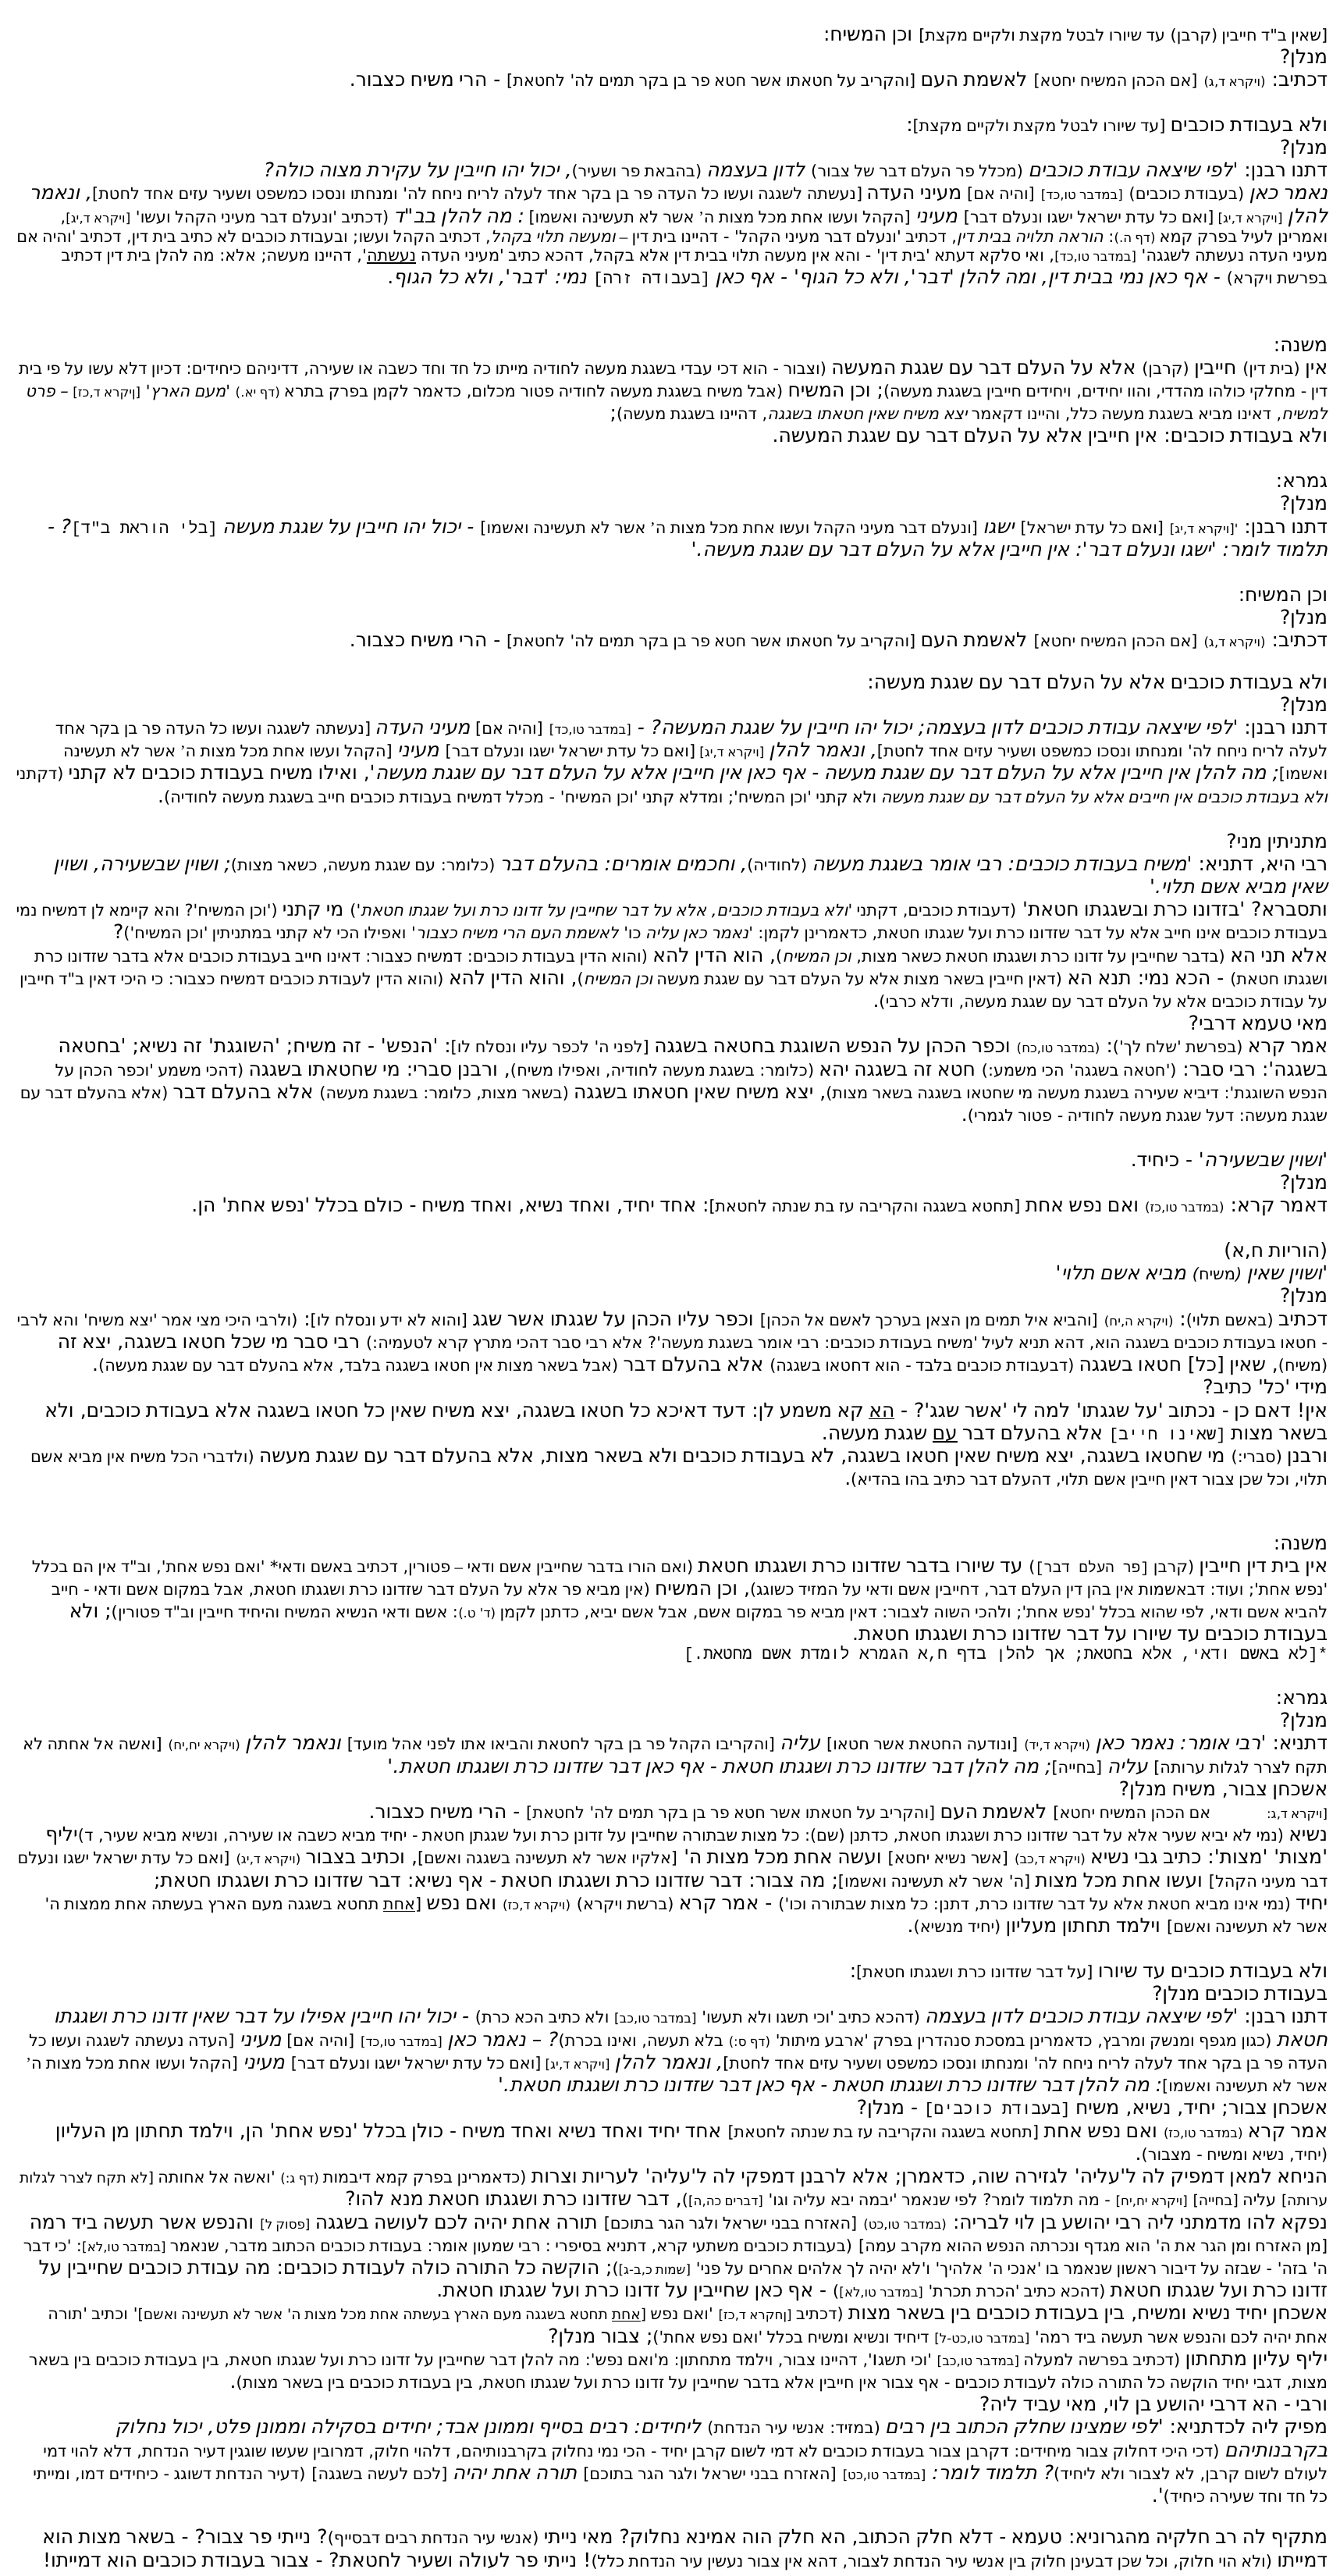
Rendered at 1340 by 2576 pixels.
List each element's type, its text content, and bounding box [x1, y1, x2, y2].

text ולא בעבודת כוכבים עד שיורו [על דבר שזדונו כרת ושגגתו חטאת]: [12, 1959, 1328, 1982]
text אין! דאם כן - נכתוב 'על שגגתו' למה לי 'אשר שגג'? - הא קא משמע לן: דעד דאיכא כל חטאו בשגגה, יצא משיח שאין כל חטאו בשגגה אלא בעבודת כוכבים, ולא בשאר מצות [שאינו חייב] אלא בהעלם דבר עם שגגת מעשה. [12, 1399, 1328, 1445]
text מנלן? [12, 45, 1328, 68]
text ולא בעבודת כוכבים אלא על העלם דבר עם שגגת מעשה: [12, 671, 1328, 693]
text מתקיף לה רב חלקיה מהגרוניא: טעמא - דלא חלק הכתוב, הא חלק הוה אמינא נחלוק? מאי נייתי (אנשי עיר הנדחת רבים דבסייף)? נייתי פר צבור? - בשאר מצות הוא דמייתו (ולא הוי חלוק, וכל שכן דבעינן חלוק בין אנשי עיר הנדחת לצבור, דהא אין צבור נעשין עיר הנדחת כלל)! נייתי פר לעולה ושעיר לחטאת? - צבור בעבודת כוכבים הוא דמייתו! [12, 2526, 1328, 2571]
text מאי טעמא דרבי? [12, 1012, 1328, 1035]
text 'ושוין שבשעירה' - כיחיד. [12, 1148, 1328, 1171]
text אשכחן צבור, משיח מנלן? [12, 1777, 1328, 1800]
text גמרא: [12, 469, 1328, 493]
text אלא תני הא (בדבר שחייבין על זדונו כרת ושגגתו חטאת כשאר מצות, וכן המשיח), הוא הדין להא (והוא הדין בעבודת כוכבים: דמשיח כצבור: דאינו חייב בעבודת כוכבים אלא בדבר שזדונו כרת ושגגתו חטאת) - הכא נמי: תנא הא (דאין חייבין בשאר מצות אלא על העלם דבר עם שגגת מעשה וכן המשיח), והוא הדין להא (והוא הדין לעבודת כוכבים דמשיח כצבור: כי היכי דאין ב"ד חייבין על עבודת כוכבים אלא על העלם דבר עם שגגת מעשה, ודלא כרבי). [12, 944, 1328, 1012]
text מפיק ליה לכדתניא: 'לפי שמצינו שחלק הכתוב בין רבים (במזיד: אנשי עיר הנדחת) ליחידים: רבים בסייף וממונן אבד; יחידים בסקילה וממונן פלט, יכול נחלוק בקרבנותיהם (דכי היכי דחלוק צבור מיחידים: דקרבן צבור בעבודת כוכבים לא דמי לשום קרבן יחיד - הכי נמי נחלוק בקרבנותיהם, דלהוי חלוק, דמרובין שעשו שוגגין דעיר הנדחת, דלא להוי דמי לעולם לשום קרבן, לא לצבור ולא ליחיד)? תלמוד לומר: [במדבר טו,כט] [האזרח בבני ישראל ולגר הגר בתוכם] תורה אחת יהיה [לכם לעשה בשגגה] (דעיר הנדחת דשוגג - כיחידים דמו, ומייתי כל חד וחד שעירה כיחיד)'. [12, 2415, 1328, 2507]
text מתניתין מני? [12, 830, 1328, 852]
text [ויקרא ד,ג: אם הכהן המשיח יחטא] לאשמת העם [והקריב על חטאתו אשר חטא פר בן בקר תמים לה' לחטאת] - הרי משיח כצבור. [12, 1800, 1328, 1823]
text מנלן? [12, 136, 1328, 158]
text אין (בית דין) חייבין (קרבן) אלא על העלם דבר עם שגגת המעשה (וצבור - הוא דכי עבדי בשגגת מעשה לחודיה מייתו כל חד וחד כשבה או שעירה, דדיניהם כיחידים: דכיון דלא עשו על פי בית דין - מחלקי כולהו מהדדי, והוו יחידים, ויחידים חייבין בשגגת מעשה); וכן המשיח (אבל משיח בשגגת מעשה לחודיה פטור מכלום, כדאמר לקמן בפרק בתרא (דף יא.) 'מעם הארץ' [ןיקרא ד,כז] – פרט למשיח, דאינו מביא בשגגת מעשה כלל, והיינו דקאמר יצא משיח שאין חטאתו בשגגה, דהיינו בשגגת מעשה); [12, 356, 1328, 424]
text מנלן? [12, 1709, 1328, 1731]
text דתנו רבנן: 'לפי שיצאה עבודת כוכבים לדון בעצמה; יכול יהו חייבין על שגגת המעשה? - [במדבר טו,כד] [והיה אם] מעיני העדה [נעשתה לשגגה ועשו כל העדה פר בן בקר אחד לעלה לריח ניחח לה' ומנחתו ונסכו כמשפט ושעיר עזים אחד לחטת], ונאמר להלן [ויקרא ד,יג] [ואם כל עדת ישראל ישגו ונעלם דבר] מעיני [הקהל ועשו אחת מכל מצות ה’ אשר לא תעשינה ואשמו]; מה להלן אין חייבין אלא על העלם דבר עם שגגת מעשה - אף כאן אין חייבין אלא על העלם דבר עם שגגת מעשה', ואילו משיח בעבודת כוכבים לא קתני (דקתני ולא בעבודת כוכבים אין חייבים אלא על העלם דבר עם שגגת מעשה ולא קתני 'וכן המשיח'; ומדלא קתני 'וכן המשיח' - מכלל דמשיח בעבודת כוכבים חייב בשגגת מעשה לחודיה). [12, 716, 1328, 807]
text דכתיב: (ויקרא ד,ג) [אם הכהן המשיח יחטא] לאשמת העם [והקריב על חטאתו אשר חטא פר בן בקר תמים לה' לחטאת] - הרי משיח כצבור. [12, 629, 1328, 652]
text מנלן? [12, 1171, 1328, 1194]
text דכתיב (באשם תלוי): (ויקרא ה,יח) [והביא איל תמים מן הצאן בערכך לאשם אל הכהן] וכפר עליו הכהן על שגגתו אשר שגג [והוא לא ידע ונסלח לו]: (ולרבי היכי מצי אמר 'יצא משיח' והא לרבי - חטאו בעבודת כוכבים בשגגה הוא, דהא תניא לעיל 'משיח בעבודת כוכבים: רבי אומר בשגגת מעשה'? אלא רבי סבר דהכי מתרץ קרא לטעמיה:) רבי סבר מי שכל חטאו בשגגה, יצא זה (משיח), שאין [כל] חטאו בשגגה (דבעבודת כוכבים בלבד - הוא דחטאו בשגגה) אלא בהעלם דבר (אבל בשאר מצות אין חטאו בשגגה בלבד, אלא בהעלם דבר עם שגגת מעשה). [12, 1308, 1328, 1376]
text הניחא למאן דמפיק לה ל'עליה' לגזירה שוה, כדאמרן; אלא לרבנן דמפקי לה ל'עליה' לעריות וצרות (כדאמרינן בפרק קמא דיבמות (דף ג:) 'ואשה אל אחותה [לא תקח לצרר לגלות ערותה] עליה [בחייה] [ויקרא יח,יח] - מה תלמוד לומר? לפי שנאמר 'יבמה יבא עליה וגו' [דברים כה,ה]), דבר שזדונו כרת ושגגתו חטאת מנא להו? [12, 2165, 1328, 2211]
text נאמר כאן (בעבודת כוכבים) [במדבר טו,כד] [והיה אם] מעיני העדה [נעשתה לשגגה ועשו כל העדה פר בן בקר אחד לעלה לריח ניחח לה' ומנחתו ונסכו כמשפט ושעיר עזים אחד לחטת], ונאמר להלן [ויקרא ד,יג] [ואם כל עדת ישראל ישגו ונעלם דבר] מעיני [הקהל ועשו אחת מכל מצות ה’ אשר לא תעשינה ואשמו] : מה להלן בב"ד (דכתיב 'ונעלם דבר מעיני הקהל ועשו' [ויקרא ד,יג], ואמרינן לעיל בפרק קמא (דף ה.): הוראה תלויה בבית דין, דכתיב 'ונעלם דבר מעיני הקהל' - דהיינו בית דין – ומעשה תלוי בקהל, דכתיב הקהל ועשו; ובעבודת כוכבים לא כתיב בית דין, דכתיב 'והיה אם מעיני העדה נעשתה לשגגה' [במדבר טו,כד], ואי סלקא דעתא 'בית דין' - והא אין מעשה תלוי בבית דין אלא בקהל, דהכא כתיב 'מעיני העדה נעשתה', דהיינו מעשה; אלא: מה להלן בית דין דכתיב בפרשת ויקרא) - אף כאן נמי בבית דין, ומה להלן 'דבר', ולא כל הגוף' - אף כאן [בעבודה זרה] נמי: 'דבר', ולא כל הגוף. [12, 181, 1328, 288]
text דתנו רבנן: '[ויקרא ד,יג] [ואם כל עדת ישראל] ישגו [ונעלם דבר מעיני הקהל ועשו אחת מכל מצות ה’ אשר לא תעשינה ואשמו] - יכול יהו חייבין על שגגת מעשה [בלי הוראת ב"ד]? - תלמוד לומר: 'ישגו ונעלם דבר': אין חייבין אלא על העלם דבר עם שגגת מעשה.' [12, 515, 1328, 560]
text אשכחן צבור; יחיד, נשיא, משיח [בעבודת כוכבים] - מנלן? [12, 2097, 1328, 2119]
text משנה: [12, 1532, 1328, 1554]
text [שאין ב"ד חייבין (קרבן) עד שיורו לבטל מקצת ולקיים מקצת] וכן המשיח: [12, 23, 1328, 45]
text מנלן? [12, 693, 1328, 716]
text אמר קרא (בפרשת 'שלח לך'): (במדבר טו,כח) וכפר הכהן על הנפש השוגגת בחטאה בשגגה [לפני ה' לכפר עליו ונסלח לו]: 'הנפש' - זה משיח; 'השוגגת' זה נשיא; 'בחטאה בשגגה': רבי סבר: ('חטאה בשגגה' הכי משמע:) חטא זה בשגגה יהא (כלומר: בשגגת מעשה לחודיה, ואפילו משיח), ורבנן סברי: מי שחטאתו בשגגה (דהכי משמע 'וכפר הכהן על הנפש השוגגת': דיביא שעירה בשגגת מעשה מי שחטאו בשגגה בשאר מצות), יצא משיח שאין חטאתו בשגגה (בשאר מצות, כלומר: בשגגת מעשה) אלא בהעלם דבר (אלא בהעלם דבר עם שגגת מעשה: דעל שגגת מעשה לחודיה - פטור לגמרי). [12, 1035, 1328, 1126]
text מידי 'כל' כתיב? [12, 1376, 1328, 1399]
text ורבי - הא דרבי יהושע בן לוי, מאי עביד ליה? [12, 2393, 1328, 2415]
text (הוריות ח,א) [12, 1239, 1328, 1262]
text מנלן? [12, 1285, 1328, 1308]
text יליף עליון מתחתון (דכתיב בפרשה למעלה [במדבר טו,כב] 'וכי תשגו', דהיינו צבור, וילמד מתחתון: מ'ואם נפש': מה להלן דבר שחייבין על זדונו כרת ועל שגגתו חטאת, בין בעבודת כוכבים בין בשאר מצות, דגבי יחיד הוקשה כל התורה כולה לעבודת כוכבים - אף צבור אין חייבין אלא בדבר שחייבין על זדונו כרת ועל שגגתו חטאת, בין בעבודת כוכבים בין בשאר מצות). [12, 2347, 1328, 2393]
text יחיד (נמי אינו מביא חטאת אלא על דבר שזדונו כרת, דתנן: כל מצות שבתורה וכו') - אמר קרא (ברשת ויקרא) (ויקרא ד,כז) ואם נפש [אחת תחטא בשגגה מעם הארץ בעשתה אחת ממצות ה' אשר לא תעשינה ואשם] וילמד תחתון מעליון (יחיד מנשיא). [12, 1891, 1328, 1937]
text דכתיב: (ויקרא ד,ג) [אם הכהן המשיח יחטא] לאשמת העם [והקריב על חטאתו אשר חטא פר בן בקר תמים לה' לחטאת] - הרי משיח כצבור. [12, 68, 1328, 91]
text ולא בעבודת כוכבים: אין חייבין אלא על העלם דבר עם שגגת המעשה. [12, 424, 1328, 447]
text משנה: [12, 333, 1328, 356]
text דתנו רבנן: 'לפי שיצאה עבודת כוכבים לדון בעצמה (דהכא כתיב 'וכי תשגו ולא תעשו' [במדבר טו,כב] ולא כתיב הכא כרת) - יכול יהו חייבין אפילו על דבר שאין זדונו כרת ושגגתו חטאת (כגון מגפף ומנשק ומרבץ, כדאמרינן במסכת סנהדרין בפרק 'ארבע מיתות' (דף ס:) בלא תעשה, ואינו בכרת)? – נאמר כאן [במדבר טו,כד] [והיה אם] מעיני [העדה נעשתה לשגגה ועשו כל העדה פר בן בקר אחד לעלה לריח ניחח לה' ומנחתו ונסכו כמשפט ושעיר עזים אחד לחטת], ונאמר להלן [ויקרא ד,יג] [ואם כל עדת ישראל ישגו ונעלם דבר] מעיני [הקהל ועשו אחת מכל מצות ה’ אשר לא תעשינה ואשמו]: מה להלן דבר שזדונו כרת ושגגתו חטאת - אף כאן דבר שזדונו כרת ושגגתו חטאת.' [12, 2005, 1328, 2097]
text גמרא: [12, 1686, 1328, 1709]
text אין בית דין חייבין (קרבן [פר העלם דבר]) עד שיורו בדבר שזדונו כרת ושגגתו חטאת (ואם הורו בדבר שחייבין אשם ודאי – פטורין, דכתיב באשם ודאי* 'ואם נפש אחת', וב"ד אין הם בכלל 'נפש אחת'; ועוד: דבאשמות אין בהן דין העלם דבר, דחייבין אשם ודאי על המזיד כשוגג), וכן המשיח (אין מביא פר אלא על העלם דבר שזדונו כרת ושגגתו חטאת, אבל במקום אשם ודאי - חייב להביא אשם ודאי, לפי שהוא בכלל 'נפש אחת'; ולהכי השוה לצבור: דאין מביא פר במקום אשם, אבל אשם יביא, כדתנן לקמן (ד' ט.): אשם ודאי הנשיא המשיח והיחיד חייבין וב"ד פטורין); ולא בעבודת כוכבים עד שיורו על דבר שזדונו כרת ושגגתו חטאת. [12, 1554, 1328, 1646]
text נשיא (נמי לא יביא שעיר אלא על דבר שזדונו כרת ושגגתו חטאת, כדתנן (שם): כל מצות שבתורה שחייבין על זדונן כרת ועל שגגתן חטאת - יחיד מביא כשבה או שעירה, ונשיא מביא שעיר, ד)יליף 'מצות' 'מצות': כתיב גבי נשיא (ויקרא ד,כב) [אשר נשיא יחטא] ועשה אחת מכל מצות ה' [אלקיו אשר לא תעשינה בשגגה ואשם], וכתיב בצבור (ויקרא ד,יג) [ואם כל עדת ישראל ישגו ונעלם דבר מעיני הקהל] ועשו אחת מכל מצות [ה' אשר לא תעשינה ואשמו]; מה צבור: דבר שזדונו כרת ושגגתו חטאת - אף נשיא: דבר שזדונו כרת ושגגתו חטאת; [12, 1823, 1328, 1891]
text דתניא: 'רבי אומר: נאמר כאן (ויקרא ד,יד) [ונודעה החטאת אשר חטאו] עליה [והקריבו הקהל פר בן בקר לחטאת והביאו אתו לפני אהל מועד] ונאמר להלן (ויקרא יח,יח) [ואשה אל אחתה לא תקח לצרר לגלות ערותה] עליה [בחייה]; מה להלן דבר שזדונו כרת ושגגתו חטאת - אף כאן דבר שזדונו כרת ושגגתו חטאת.' [12, 1731, 1328, 1777]
text ורבנן (סברי:) מי שחטאו בשגגה, יצא משיח שאין חטאו בשגגה, לא בעבודת כוכבים ולא בשאר מצות, אלא בהעלם דבר עם שגגת מעשה (ולדברי הכל משיח אין מביא אשם תלוי, וכל שכן צבור דאין חייבין אשם תלוי, דהעלם דבר כתיב בהו בהדיא). [12, 1445, 1328, 1490]
text וכן המשיח: [12, 583, 1328, 606]
text רבי היא, דתניא: 'משיח בעבודת כוכבים: רבי אומר בשגגת מעשה (לחודיה), וחכמים אומרים: בהעלם דבר (כלומר: עם שגגת מעשה, כשאר מצות); ושוין שבשעירה, ושוין שאין מביא אשם תלוי.' [12, 852, 1328, 898]
text ולא בעבודת כוכבים [עד שיורו לבטל מקצת ולקיים מקצת]: [12, 113, 1328, 136]
text ותסברא? 'בזדונו כרת ובשגגתו חטאת' (דעבודת כוכבים, דקתני 'ולא בעבודת כוכבים, אלא על דבר שחייבין על זדונו כרת ועל שגגתו חטאת') מי קתני ('וכן המשיח'? והא קיימא לן דמשיח נמי בעבודת כוכבים אינו חייב אלא על דבר שזדונו כרת ועל שגגתו חטאת, כדאמרינן לקמן: 'נאמר כאן עליה כו' לאשמת העם הרי משיח כצבור' ואפילו הכי לא קתני במתניתין 'וכן המשיח')? [12, 898, 1328, 944]
text דאמר קרא: (במדבר טו,כז) ואם נפש אחת [תחטא בשגגה והקריבה עז בת שנתה לחטאת]: אחד יחיד, ואחד נשיא, ואחד משיח - כולם בכלל 'נפש אחת' הן. [12, 1194, 1328, 1217]
text נפקא להו מדמתני ליה רבי יהושע בן לוי לבריה: (במדבר טו,כט) [האזרח בבני ישראל ולגר הגר בתוכם] תורה אחת יהיה לכם לעושה בשגגה [פסוק ל] והנפש אשר תעשה ביד רמה [מן האזרח ומן הגר את ה' הוא מגדף ונכרתה הנפש ההוא מקרב עמה] (בעבודת כוכבים משתעי קרא, דתניא בסיפרי : רבי שמעון אומר: בעבודת כוכבים הכתוב מדבר, שנאמר [במדבר טו,לא]: 'כי דבר ה' בזה' - שבזה על דיבור ראשון שנאמר בו 'אנכי ה' אלהיך' ו'לא יהיה לך אלהים אחרים על פני' [שמות כ,ב-ג]); הוקשה כל התורה כולה לעבודת כוכבים: מה עבודת כוכבים שחייבין על זדונו כרת ועל שגגתו חטאת (דהכא כתיב 'הכרת תכרת' [במדבר טו,לא]) - אף כאן שחייבין על זדונו כרת ועל שגגתו חטאת. [12, 2211, 1328, 2302]
text אשכחן יחיד נשיא ומשיח, בין בעבודת כוכבים בין בשאר מצות (דכתיב [ןחקרא ד,כז] 'ואם נפש [אחת תחטא בשגגה מעם הארץ בעשתה אחת מכל מצות ה' אשר לא תעשינה ואשם]' וכתיב 'תורה אחת יהיה לכם והנפש אשר תעשה ביד רמה' [במדבר טו,כט-ל] דיחיד ונשיא ומשיח בכלל 'ואם נפש אחת'); צבור מנלן? [12, 2302, 1328, 2347]
text מנלן? [12, 493, 1328, 515]
text בעבודת כוכבים מנלן? [12, 1982, 1328, 2005]
text דתנו רבנן: 'לפי שיצאה עבודת כוכבים (מכלל פר העלם דבר של צבור) לדון בעצמה (בהבאת פר ושעיר), יכול יהו חייבין על עקירת מצוה כולה? [12, 158, 1328, 181]
text אמר קרא (במדבר טו,כז) ואם נפש אחת [תחטא בשגגה והקריבה עז בת שנתה לחטאת] אחד יחיד ואחד נשיא ואחד משיח - כולן בכלל 'נפש אחת' הן, וילמד תחתון מן העליון (יחיד, נשיא ומשיח - מצבור). [12, 2119, 1328, 2165]
text 'ושוין שאין (משיח) מביא אשם תלוי' [12, 1262, 1328, 1285]
text מנלן? [12, 606, 1328, 629]
text *[לא באשם ודאי, אלא בחטאת; אך להלן בדף ח,א הגמרא לומדת אשם מחטאת.] [12, 1646, 1328, 1663]
